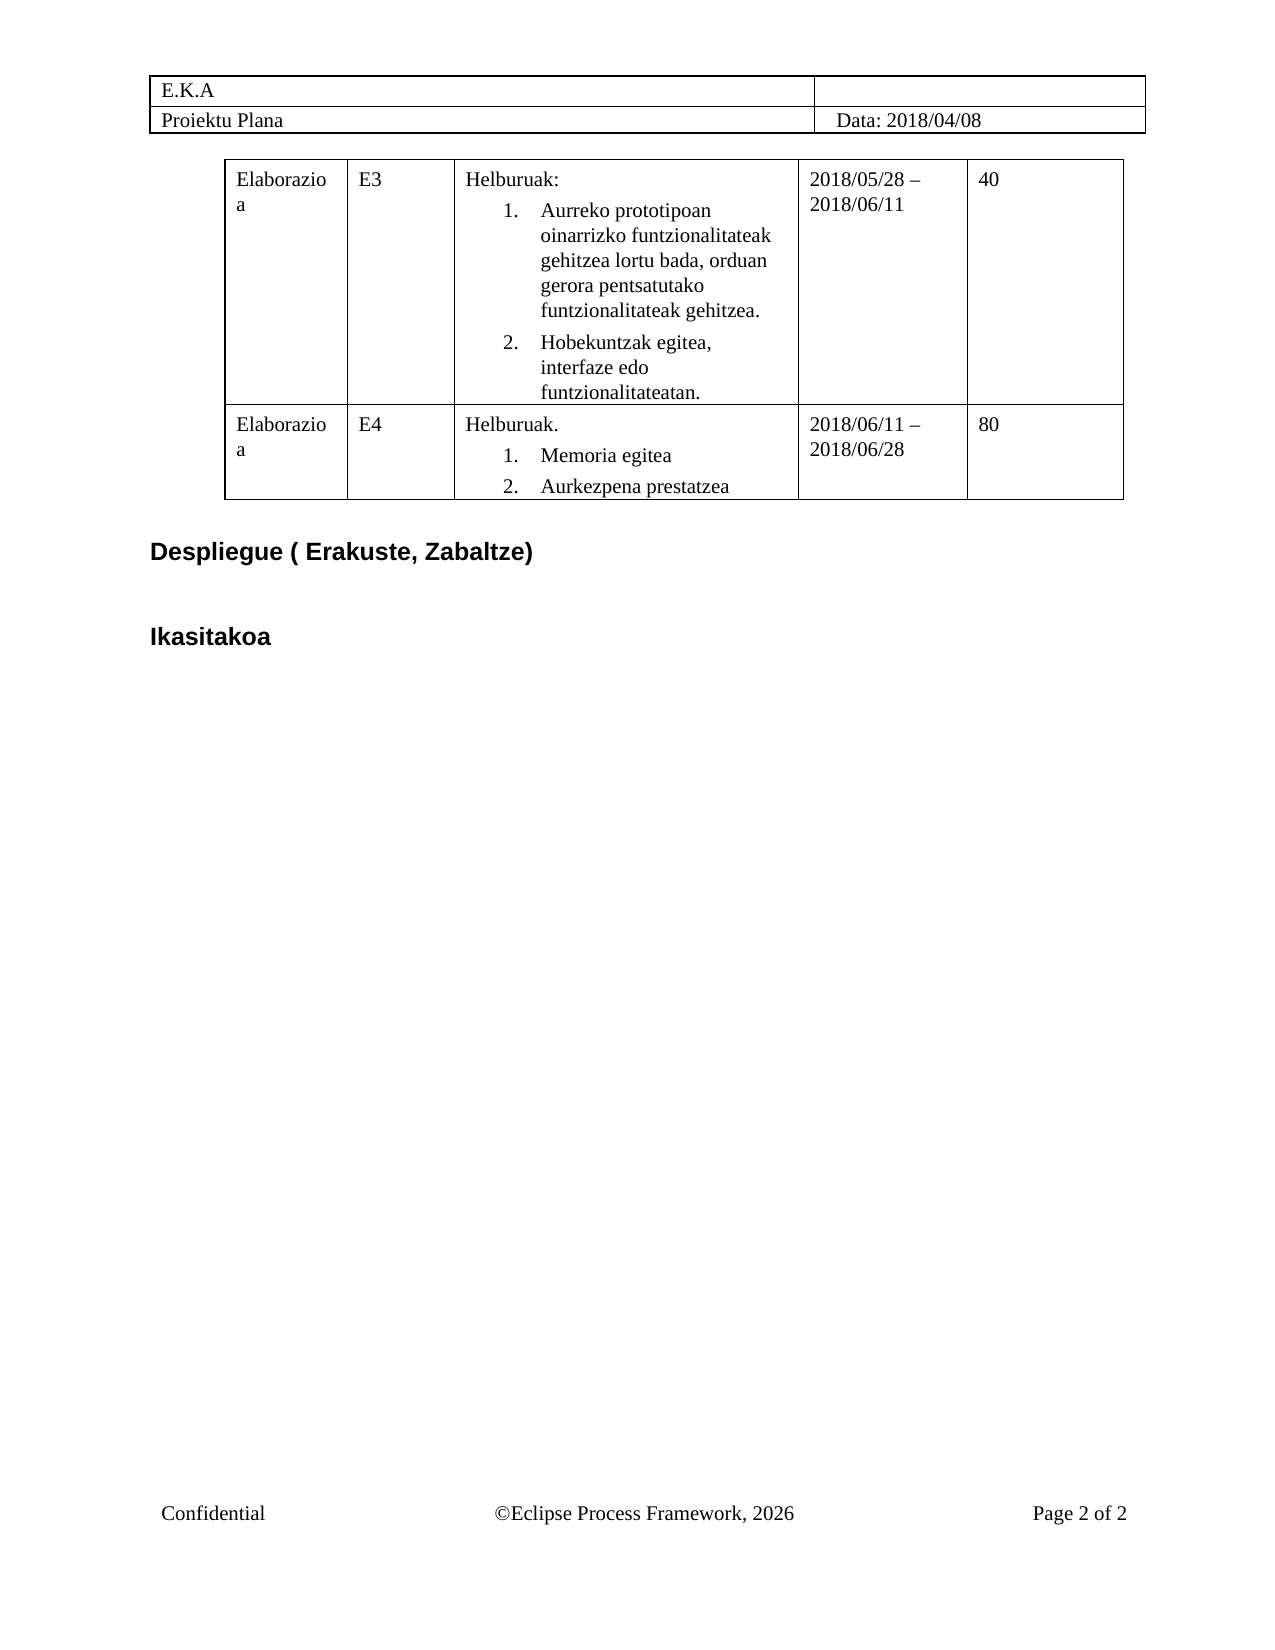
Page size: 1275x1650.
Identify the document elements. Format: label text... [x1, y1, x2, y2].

subtitle Ikasitakoa [150, 622, 1125, 651]
table_cell Helburuak. Memoria egitea Aurkezpena prestatzea [455, 405, 798, 498]
table_cell 2018/05/28 – 2018/06/11 [799, 160, 967, 404]
table_cell 2018/06/11 – 2018/06/28 [799, 405, 967, 498]
table_cell E3 [348, 160, 454, 404]
table_cell Elaborazioa [226, 405, 347, 498]
table_cell 40 [968, 160, 1123, 404]
subtitle Despliegue ( Erakuste, Zabaltze) [150, 537, 1125, 566]
table_cell E4 [348, 405, 454, 498]
table_cell Elaborazioa [226, 160, 347, 404]
table_cell 80 [968, 405, 1123, 498]
table_cell Helburuak: Aurreko prototipoan oinarrizko funtzionalitateak gehitzea lortu bada, orduan gerora pentsatutako funtzionalitateak gehitzea. Hobekuntzak egitea, interfaze edo funtzionalitateatan. [455, 160, 798, 404]
